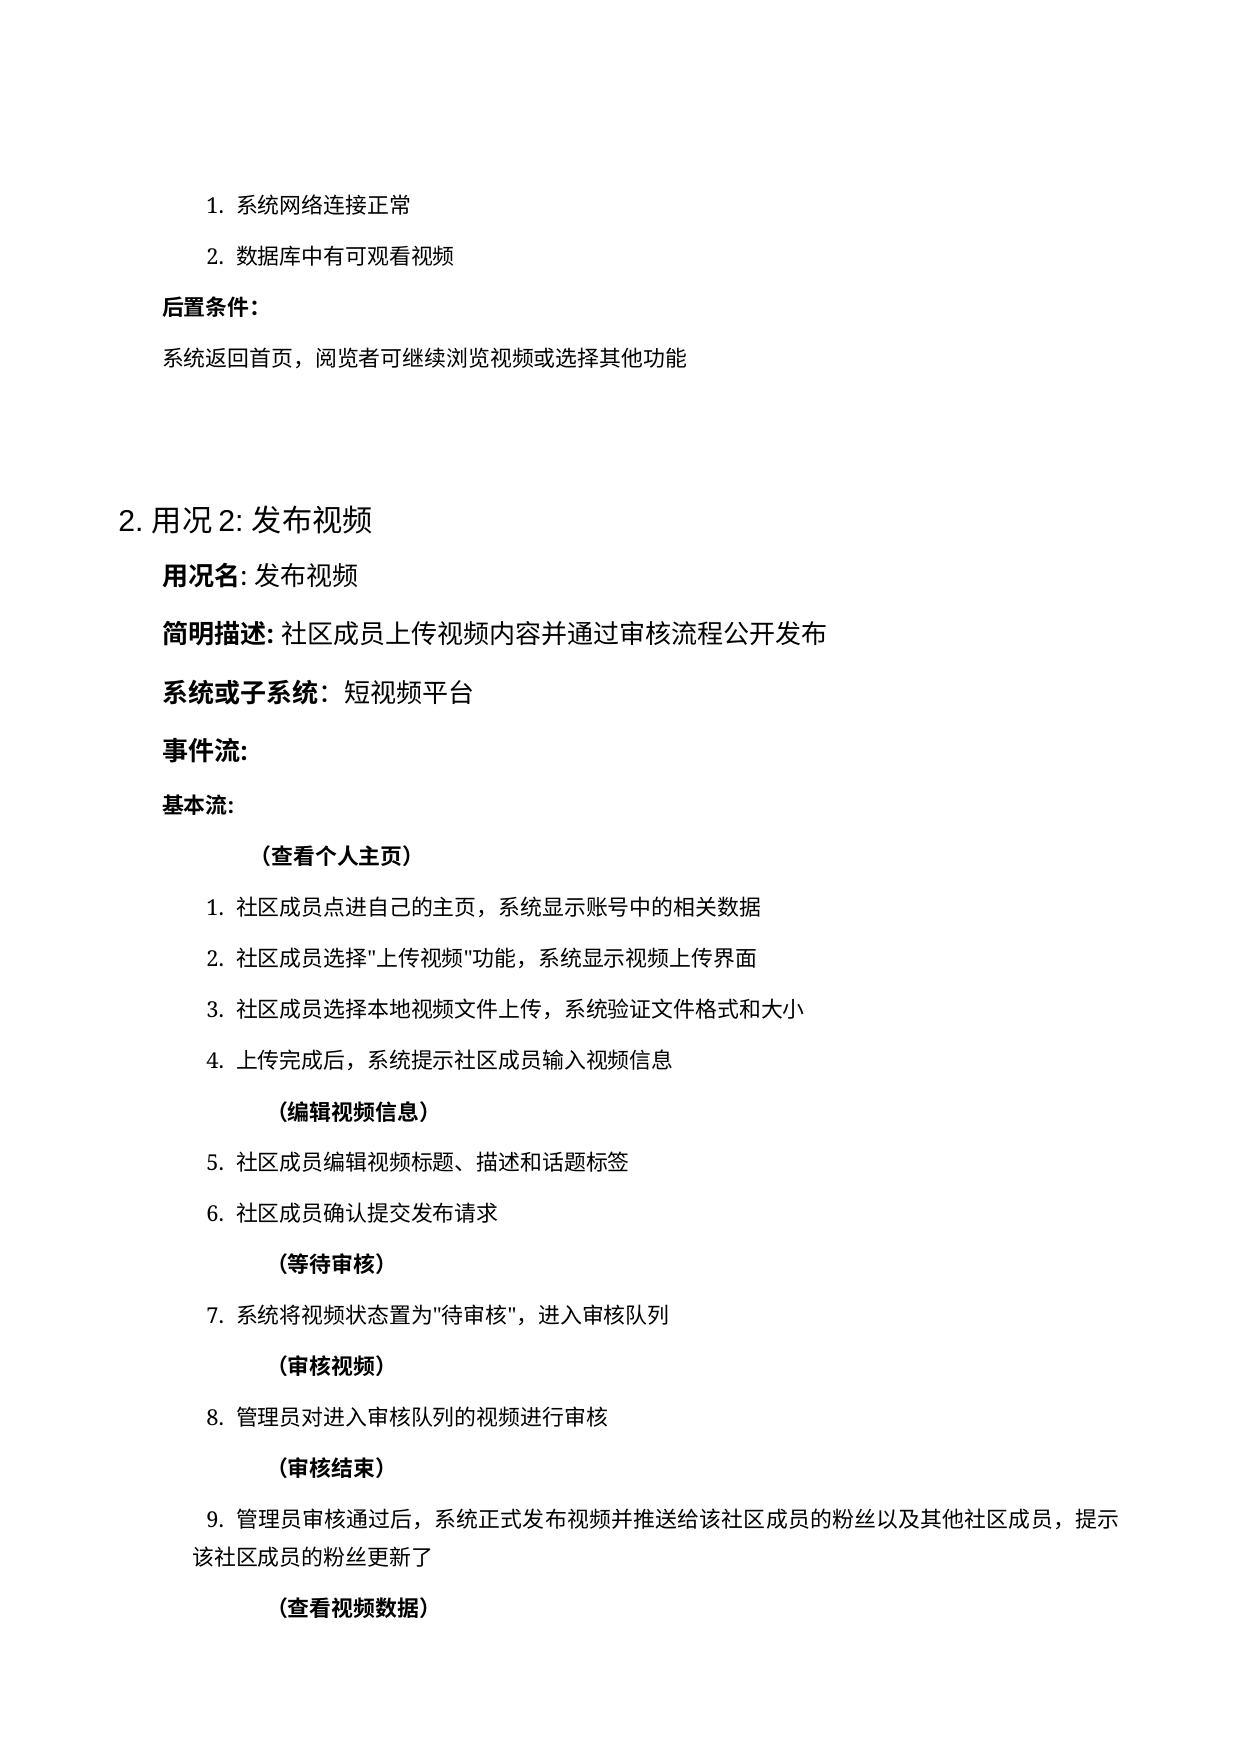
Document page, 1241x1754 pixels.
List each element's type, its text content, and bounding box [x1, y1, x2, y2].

list 上传完成后，系统提示社区成员输入视频信息 [162, 1043, 1122, 1075]
text 系统或子系统：短视频平台 [118, 672, 1122, 709]
subtitle 用况2: 发布视频 [118, 496, 1122, 540]
list （编辑视频信息） [236, 1094, 1122, 1126]
list （查看视频数据） [236, 1591, 1122, 1622]
text 后置条件： [118, 290, 1122, 321]
list 社区成员点进自己的主页，系统显示账号中的相关数据 [162, 890, 1122, 922]
text 用况名: 发布视频 [118, 555, 1122, 593]
list （等待审核） [236, 1247, 1122, 1279]
list （审核结束） [236, 1451, 1122, 1483]
text 简明描述: 社区成员上传视频内容并通过审核流程公开发布 [118, 613, 1122, 651]
text 系统返回首页，阅览者可继续浏览视频或选择其他功能 [118, 341, 1122, 372]
list 管理员对进入审核队列的视频进行审核 [162, 1400, 1122, 1432]
list 社区成员编辑视频标题、描述和话题标签 [162, 1145, 1122, 1177]
list 管理员审核通过后，系统正式发布视频并推送给该社区成员的粉丝以及其他社区成员，提示该社区成员的粉丝更新了 [162, 1502, 1122, 1572]
list 社区成员选择"上传视频"功能，系统显示视频上传界面 [162, 941, 1122, 973]
text 基本流: [118, 788, 1122, 820]
list （查看个人主页） [162, 839, 1122, 871]
list 社区成员确认提交发布请求 [162, 1196, 1122, 1228]
list 社区成员选择本地视频文件上传，系统验证文件格式和大小 [162, 992, 1122, 1024]
list （审核视频） [236, 1349, 1122, 1381]
list 数据库中有可观看视频 [162, 239, 1122, 270]
list 系统网络连接正常 [162, 188, 1122, 219]
list 系统将视频状态置为"待审核"，进入审核队列 [162, 1298, 1122, 1330]
text 事件流: [118, 730, 1122, 768]
